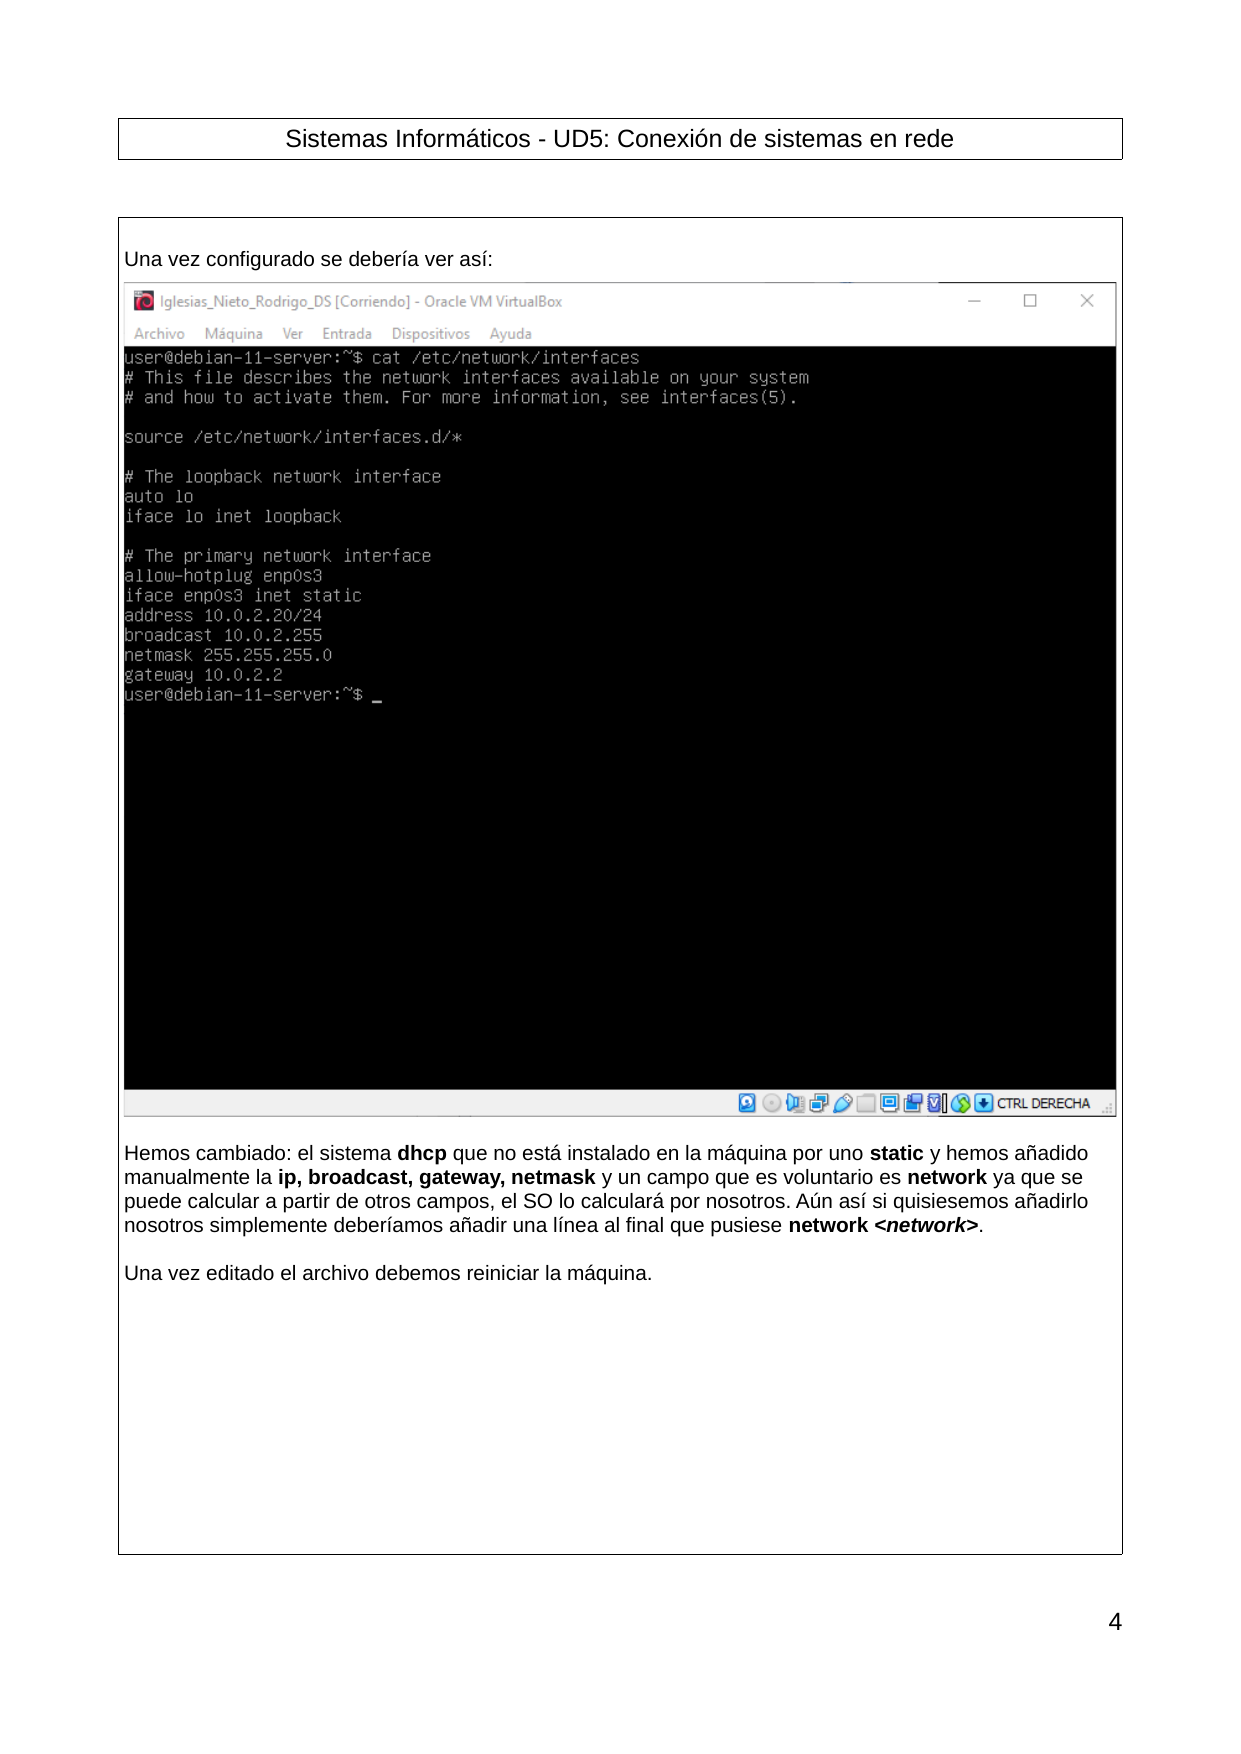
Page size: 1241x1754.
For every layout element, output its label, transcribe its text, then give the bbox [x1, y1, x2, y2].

picture [123, 282, 1117, 1117]
table_header Una vez configurado se debería ver así: Hemos cambiado: el sistema dhcp que no está instalado en la máquina por uno static y hemos añadido manualmente la ip, broadcast, gateway, netmask y un campo que es voluntario es network ya que se puede calcular a partir de otros campos, el SO lo calculará por nosotros. Aún así si quisiesemos añadirlo nosotros simplemente deberíamos añadir una línea al final que pusiese network <network>. Una vez editado el archivo debemos reiniciar la máquina. [119, 218, 1122, 1554]
